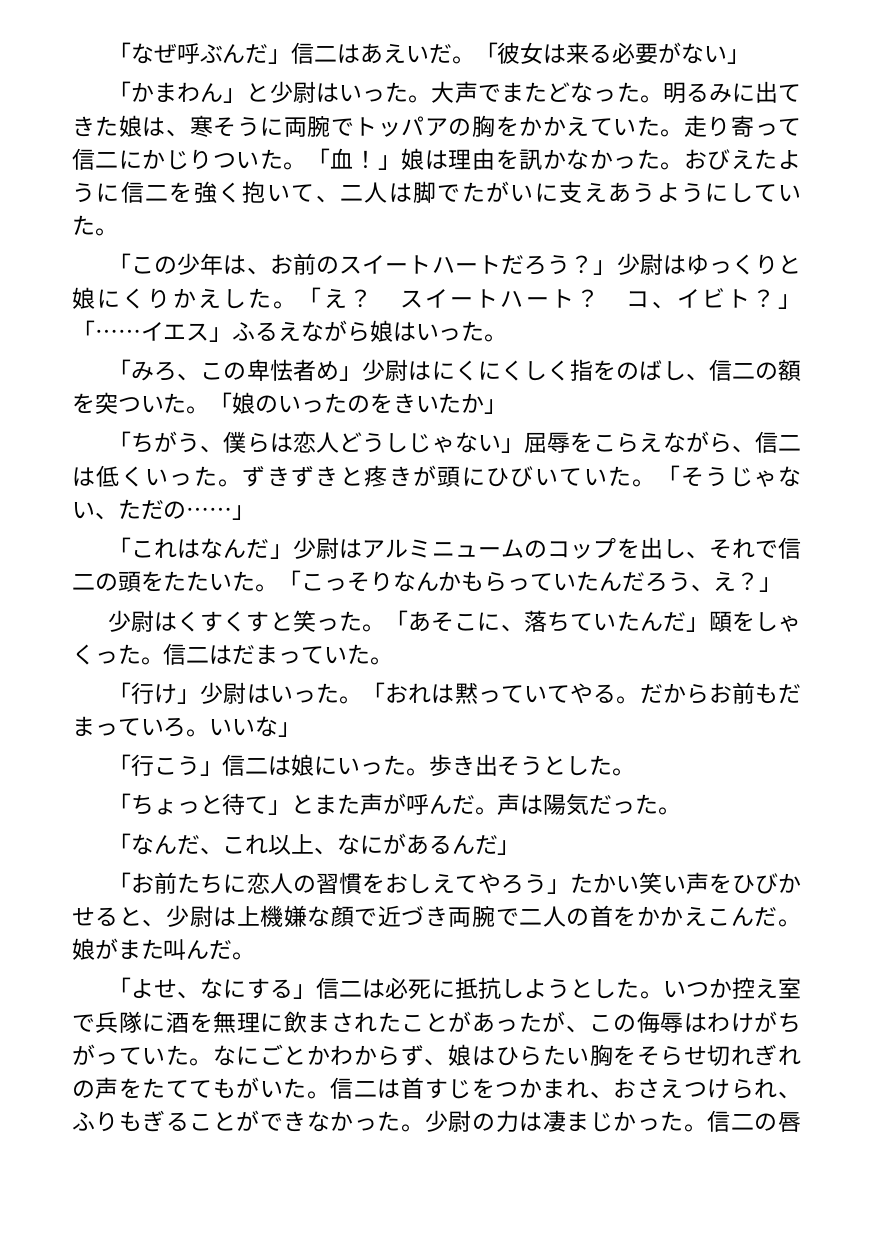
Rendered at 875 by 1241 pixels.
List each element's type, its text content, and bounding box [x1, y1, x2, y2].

text 「お前たちに恋人の習慣をおしえてやろう」たかい笑い声をひびかせると、少尉は上機嫌な顔で近づき両腕で二人の首をかかえこんだ。娘がまた叫んだ。 [72, 866, 802, 965]
text 「これはなんだ」少尉はアルミニュームのコップを出し、それで信二の頭をたたいた。「こっそりなんかもらっていたんだろう、え？」 [72, 531, 802, 597]
text 「行け」少尉はいった。「おれは黙っていてやる。だからお前もだまっていろ。いいな」 [72, 676, 802, 742]
text 「よせ、なにする」信二は必死に抵抗しようとした。いつか控え室で兵隊に酒を無理に飲まされたことがあったが、この侮辱はわけがちがっていた。なにごとかわからず、娘はひらたい胸をそらせ切れぎれの声をたててもがいた。信二は首すじをつかまれ、おさえつけられ、ふりもぎることができなかった。少尉の力は凄まじかった。信二の唇 [72, 971, 802, 1137]
text 「なぜ呼ぶんだ」信二はあえいだ。「彼女は来る必要がない」 [72, 36, 802, 69]
text 「かまわん」と少尉はいった。大声でまたどなった。明るみに出てきた娘は、寒そうに両腕でトッパアの胸をかかえていた。走り寄って信二にかじりついた。「血！」娘は理由を訊かなかった。おびえたように信二を強く抱いて、二人は脚でたがいに支えあうようにしていた。 [72, 75, 802, 241]
text 「ちょっと待て」とまた声が呼んだ。声は陽気だった。 [72, 787, 802, 821]
text 「この少年は、お前のスイートハートだろう？」少尉はゆっくりと娘にくりかえした。「え？ スイートハート？ コ、イビト？」「……イエス」ふるえながら娘はいった。 [72, 247, 802, 347]
text 「みろ、この卑怯者め」少尉はにくにくしく指をのばし、信二の額を突ついた。「娘のいったのをきいたか」 [72, 353, 802, 419]
text 少尉はくすくすと笑った。「あそこに、落ちていたんだ」頤をしゃくった。信二はだまっていた。 [72, 603, 802, 670]
text 「行こう」信二は娘にいった。歩き出そうとした。 [72, 748, 802, 781]
text 「ちがう、僕らは恋人どうしじゃない」屈辱をこらえながら、信二は低くいった。ずきずきと疼きが頭にひびいていた。「そうじゃない、ただの……」 [72, 425, 802, 525]
text 「なんだ、これ以上、なにがあるんだ」 [72, 826, 802, 860]
